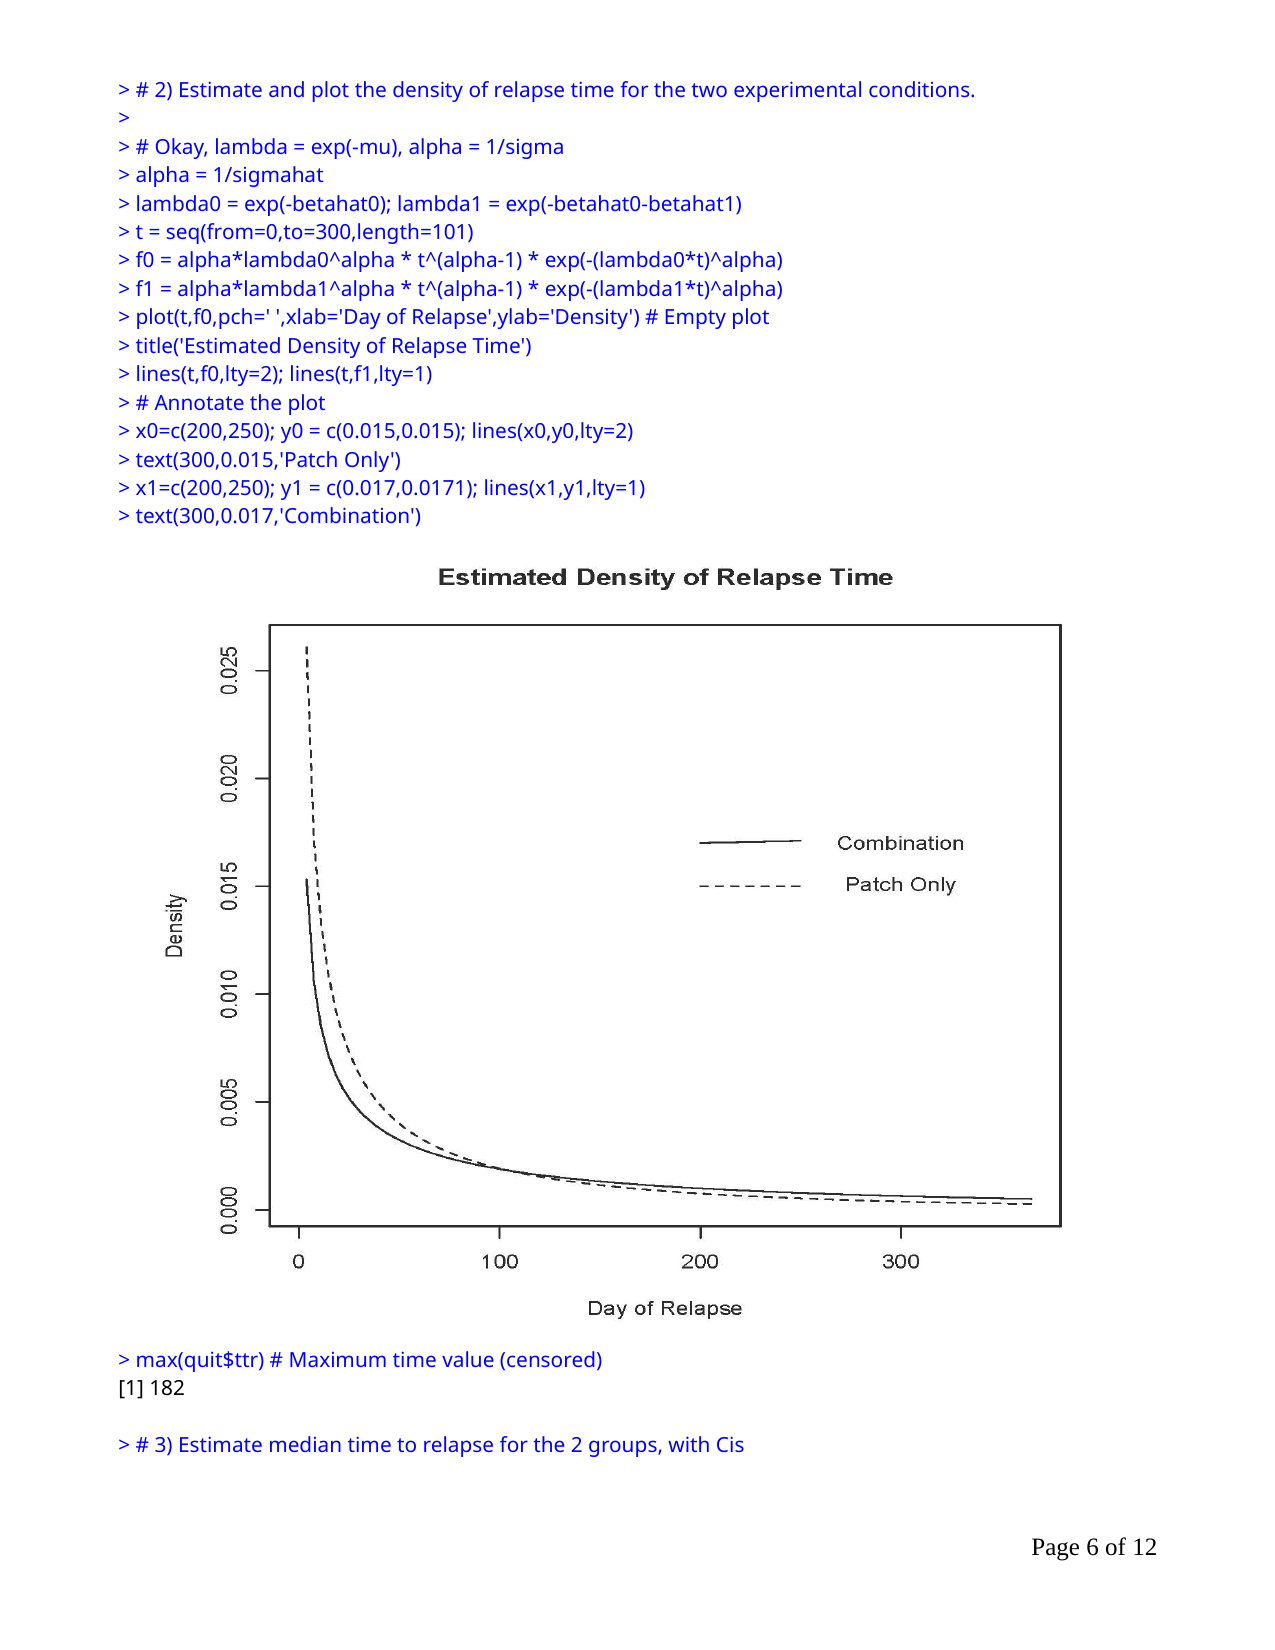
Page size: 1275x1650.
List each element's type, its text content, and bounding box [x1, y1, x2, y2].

text > text(300,0.015,'Patch Only') [118, 445, 1157, 473]
text > lambda0 = exp(-betahat0); lambda1 = exp(-betahat0-betahat1) [118, 189, 1157, 217]
text > # 2) Estimate and plot the density of relapse time for the two experimental conditions. [118, 75, 1157, 103]
text > f0 = alpha*lambda0^alpha * t^(alpha-1) * exp(-(lambda0*t)^alpha) [118, 246, 1157, 274]
text > lines(t,f0,lty=2); lines(t,f1,lty=1) [118, 359, 1157, 388]
text > f1 = alpha*lambda1^alpha * t^(alpha-1) * exp(-(lambda1*t)^alpha) [118, 274, 1157, 302]
text > alpha = 1/sigmahat [118, 160, 1157, 189]
text [1] 182 [118, 1373, 1157, 1402]
text > [118, 103, 1157, 132]
text > x0=c(200,250); y0 = c(0.015,0.015); lines(x0,y0,lty=2) [118, 416, 1157, 445]
text > x1=c(200,250); y1 = c(0.017,0.0171); lines(x1,y1,lty=1) [118, 473, 1157, 502]
text > title('Estimated Density of Relapse Time') [118, 331, 1157, 359]
text > # Annotate the plot [118, 388, 1157, 416]
text > plot(t,f0,pch=' ',xlab='Day of Relapse',ylab='Density') # Empty plot [118, 302, 1157, 331]
text > max(quit$ttr) # Maximum time value (censored) [118, 530, 1157, 1373]
text > t = seq(from=0,to=300,length=101) [118, 217, 1157, 246]
text > # Okay, lambda = exp(-mu), alpha = 1/sigma [118, 132, 1157, 160]
text > # 3) Estimate median time to relapse for the 2 groups, with Cis [118, 1430, 1157, 1459]
text > text(300,0.017,'Combination') [118, 502, 1157, 530]
